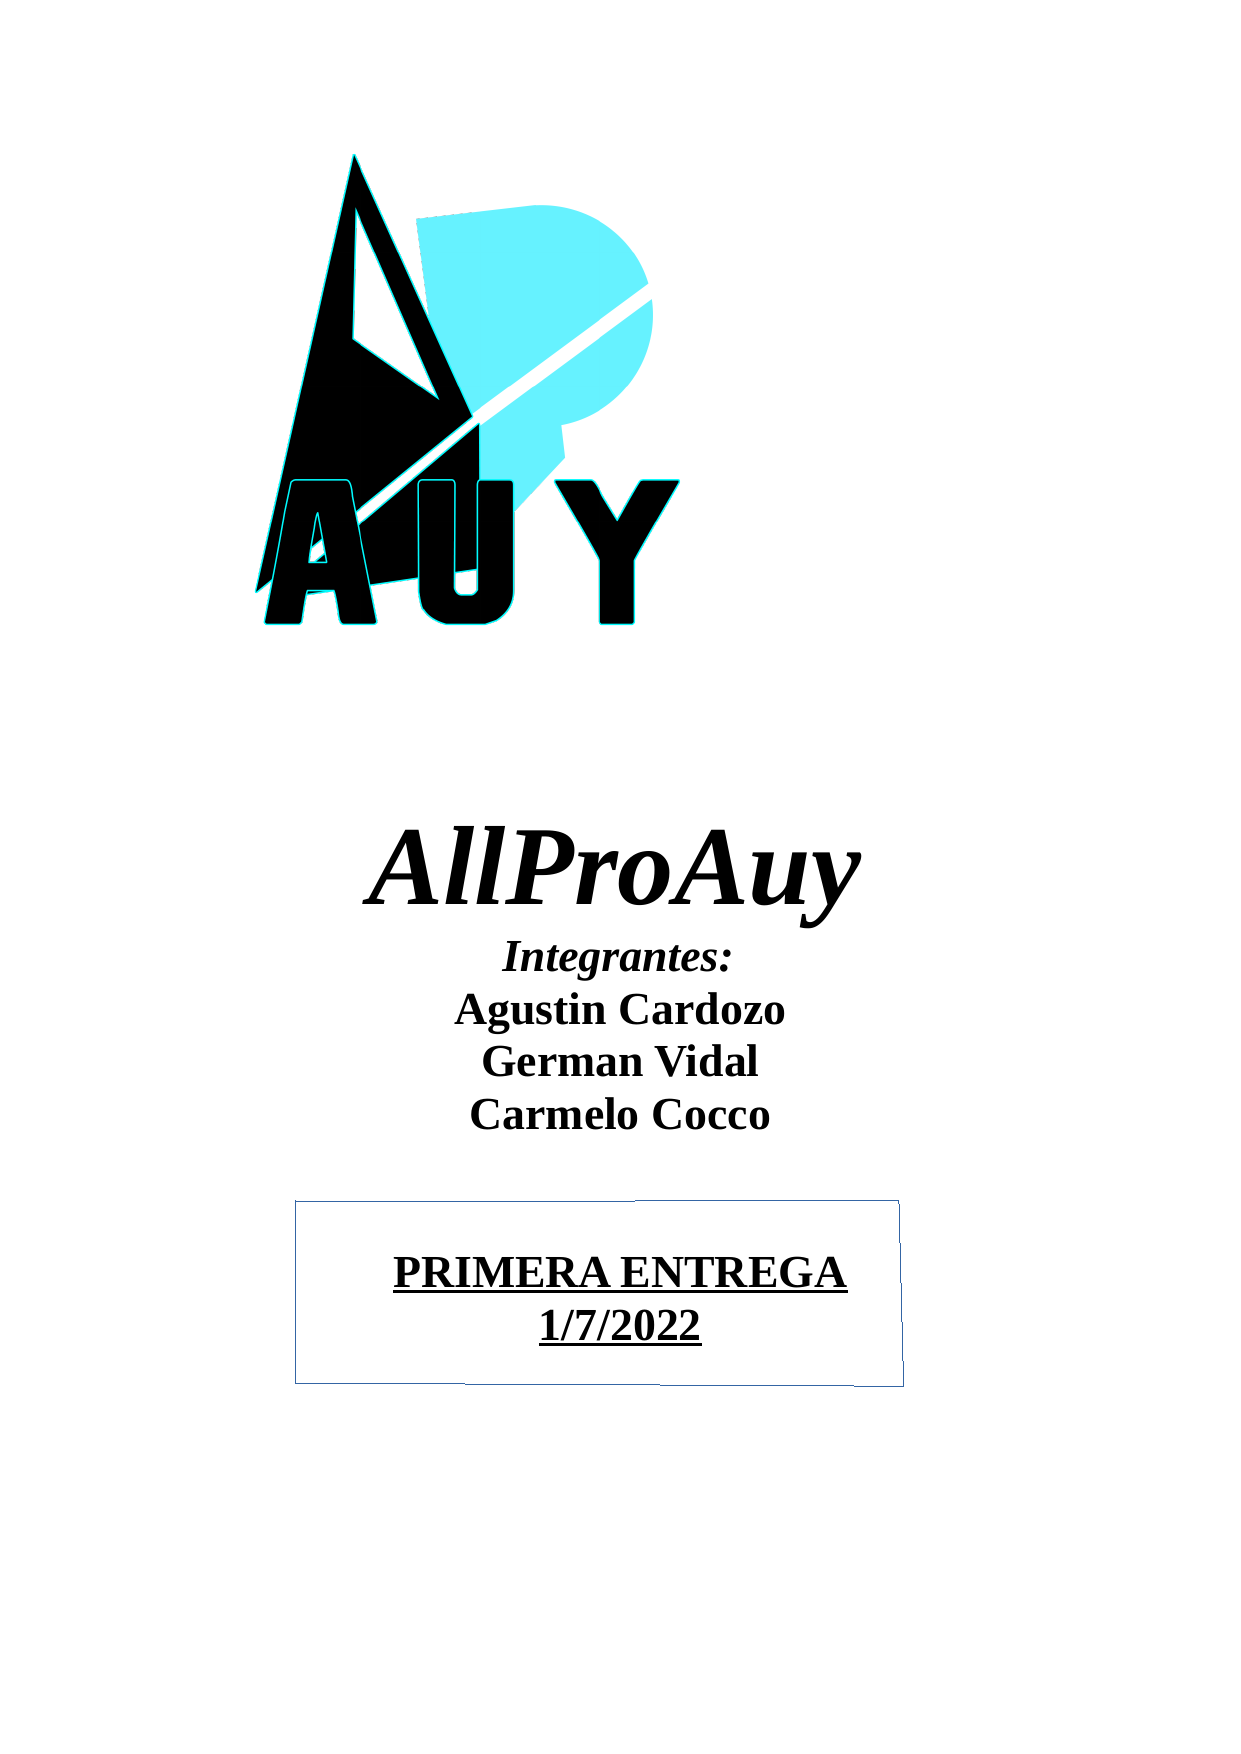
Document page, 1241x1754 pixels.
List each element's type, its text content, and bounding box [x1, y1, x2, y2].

text PRIMERA ENTREGA [296, 1245, 1122, 1297]
text [118, 1297, 295, 1350]
text Carmelo Cocco [118, 1087, 1122, 1139]
text 1/7/2022 [296, 1297, 1122, 1350]
text Integrantes: [118, 928, 1122, 981]
picture [122, 118, 1078, 656]
text German Vidal [118, 1034, 1122, 1087]
text Agustin Cardozo [118, 981, 1122, 1034]
text AllProAuy [118, 799, 1122, 928]
text [118, 1245, 295, 1297]
